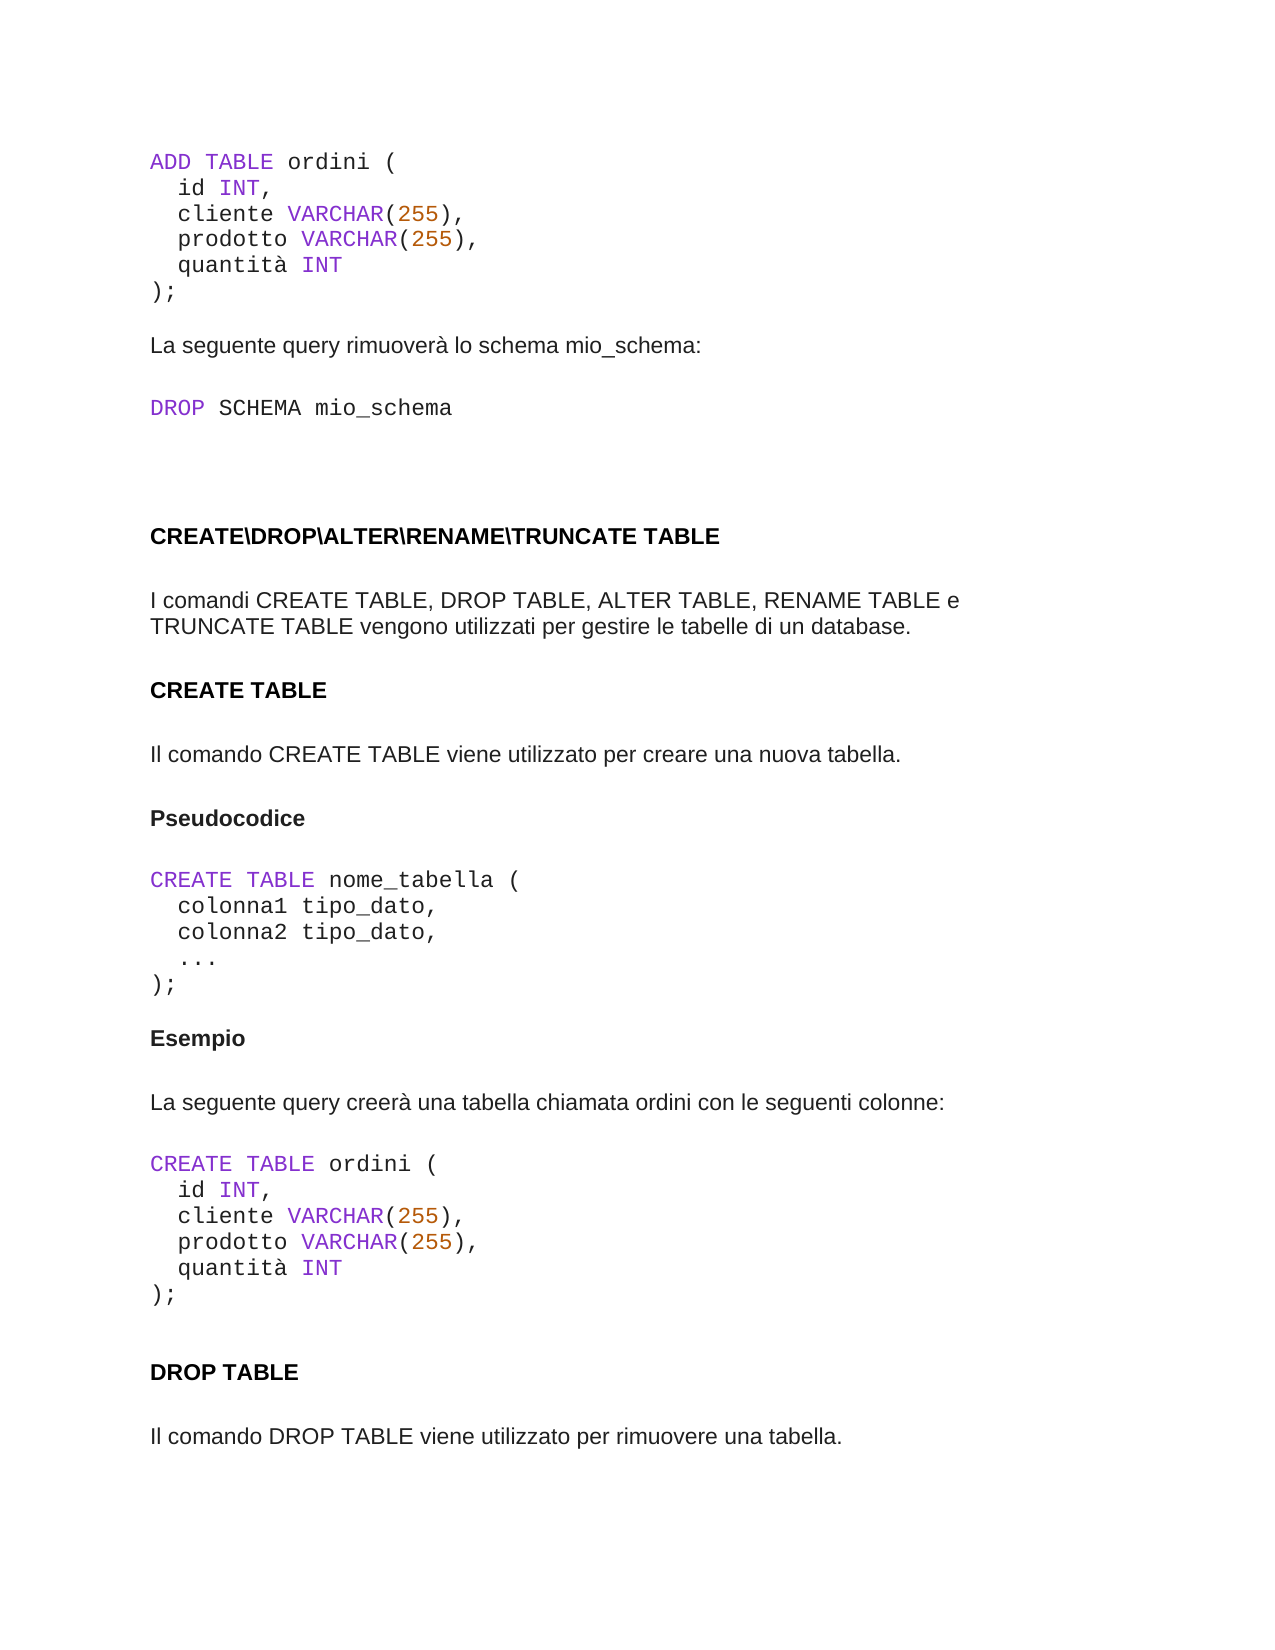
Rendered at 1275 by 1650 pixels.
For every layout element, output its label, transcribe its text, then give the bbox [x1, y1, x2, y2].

text CREATE TABLE nome_tabella ( colonna1 tipo_dato, colonna2 tipo_dato, ... ); [150, 869, 1087, 1025]
subtitle CREATE TABLE [150, 677, 1087, 703]
text Il comando CREATE TABLE viene utilizzato per creare una nuova tabella. [150, 741, 1087, 767]
text Esempio [150, 1025, 1087, 1051]
text I comandi CREATE TABLE, DROP TABLE, ALTER TABLE, RENAME TABLE e TRUNCATE TABLE vengono utilizzati per gestire le tabelle di un database. [150, 587, 1087, 639]
text Pseudocodice [150, 805, 1087, 831]
text CREATE TABLE ordini ( id INT, cliente VARCHAR(255), prodotto VARCHAR(255), quantità INT ); [150, 1152, 1087, 1334]
text Il comando DROP TABLE viene utilizzato per rimuovere una tabella. [150, 1423, 1087, 1449]
text La seguente query creerà una tabella chiamata ordini con le seguenti colonne: [150, 1088, 1087, 1115]
text DROP SCHEMA mio_schema [150, 396, 1087, 422]
subtitle DROP TABLE [150, 1359, 1087, 1386]
subtitle CREATE\DROP\ALTER\RENAME\TRUNCATE TABLE [150, 523, 1087, 549]
text La seguente query rimuoverà lo schema mio_schema: [150, 332, 1087, 358]
text ADD TABLE ordini ( id INT, cliente VARCHAR(255), prodotto VARCHAR(255), quantità INT ); [150, 150, 1087, 332]
